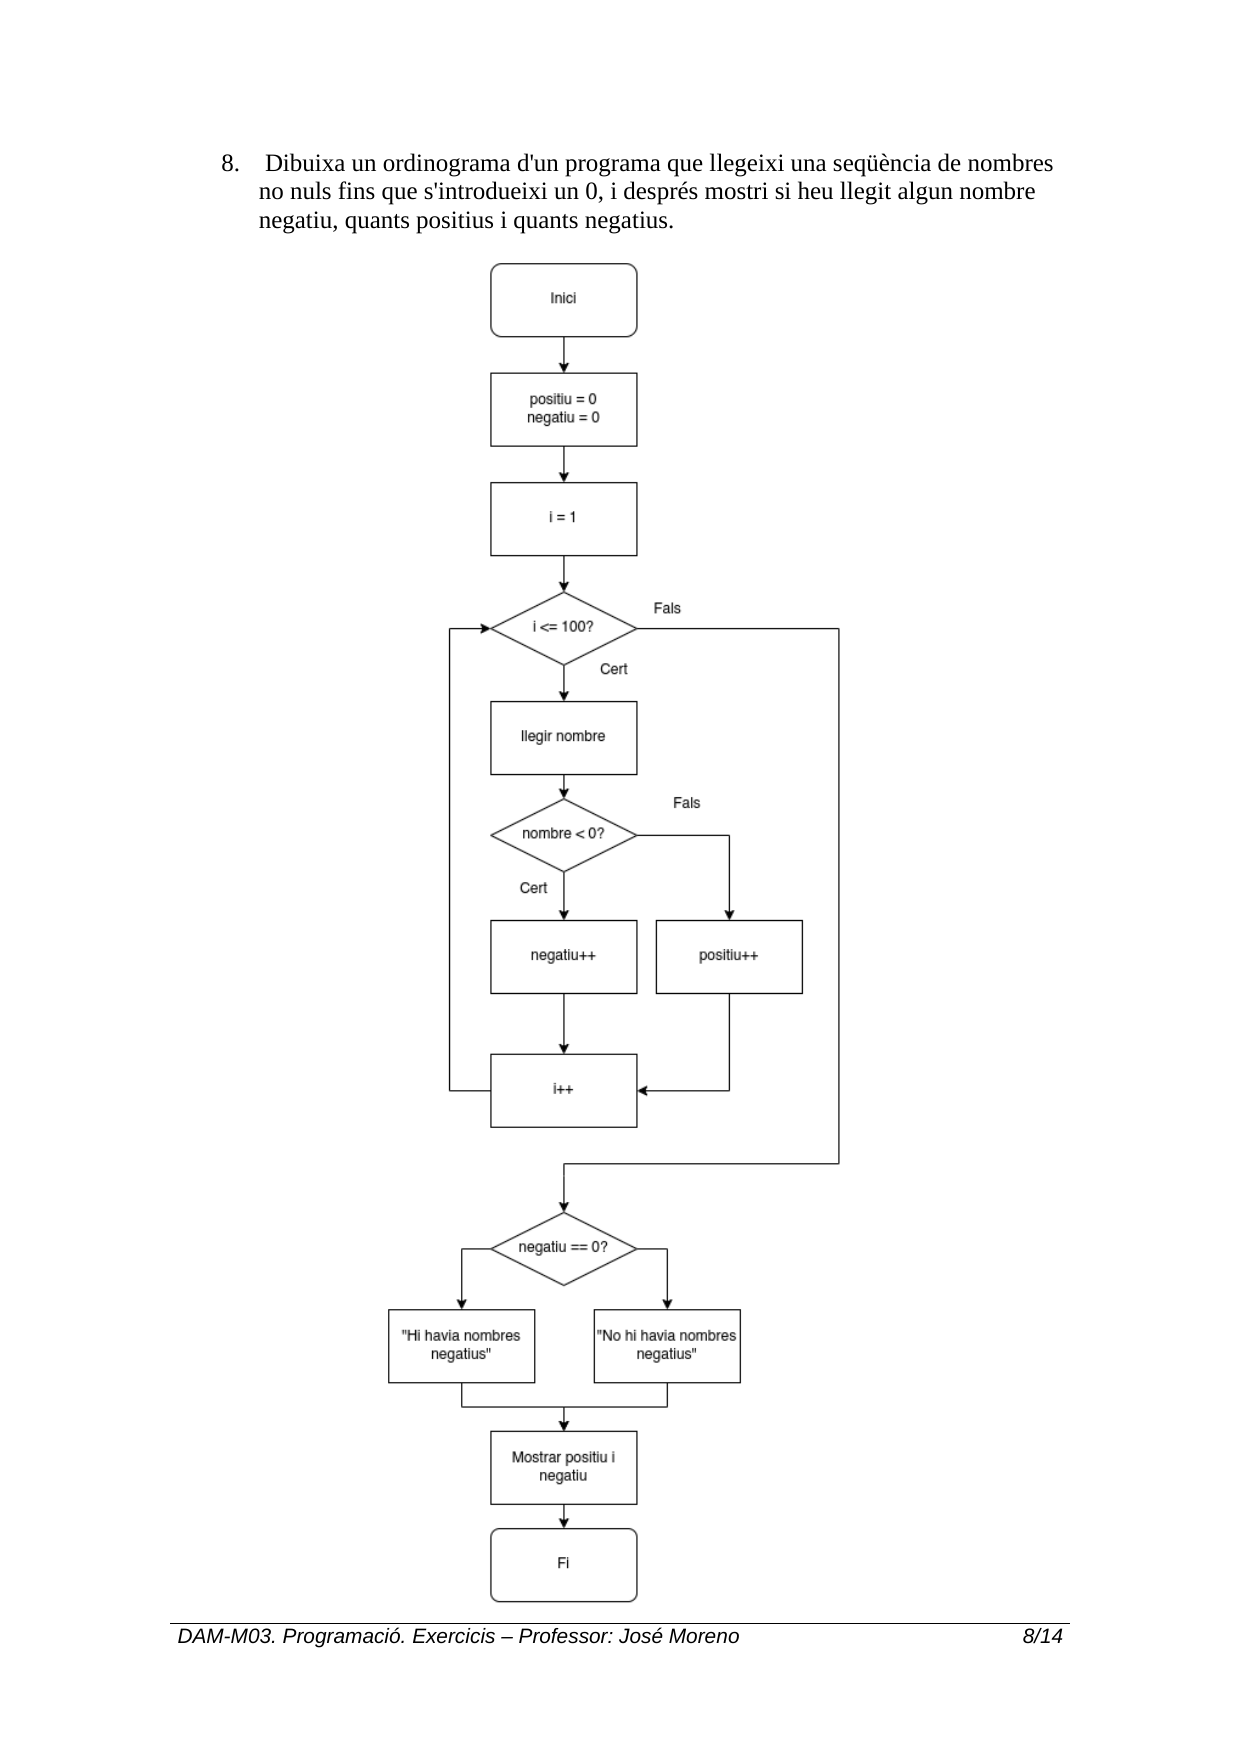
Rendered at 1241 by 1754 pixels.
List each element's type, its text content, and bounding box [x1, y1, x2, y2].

picture [387, 262, 853, 1606]
list Dibuixa un ordinograma d'un programa que llegeixi una seqüència de nombres no nuls fins que s'introdueixi un 0, i després mostri si heu llegit algun nombre negatiu, quants positius i quants negatius. [221, 148, 1063, 234]
